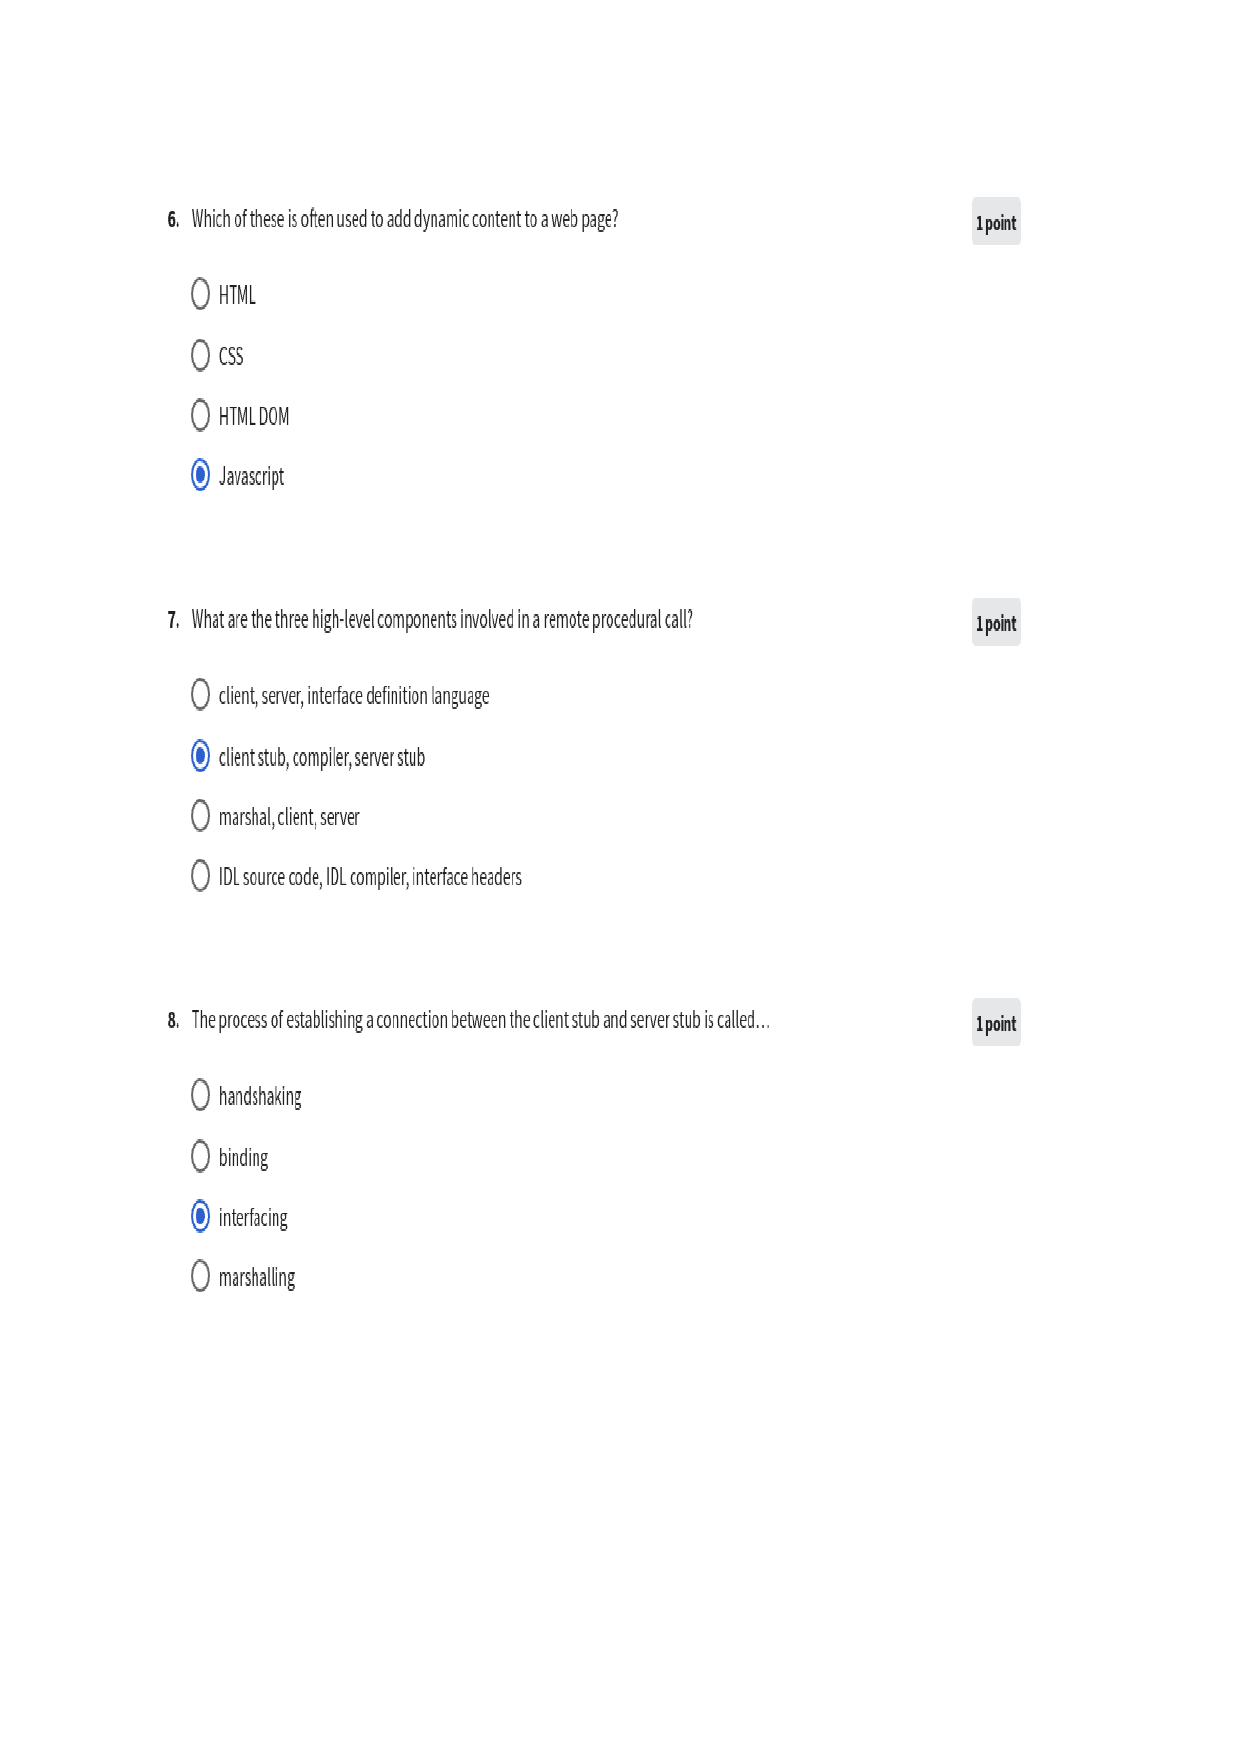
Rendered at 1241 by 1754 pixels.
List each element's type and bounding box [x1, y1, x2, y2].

picture [118, 118, 1123, 1351]
